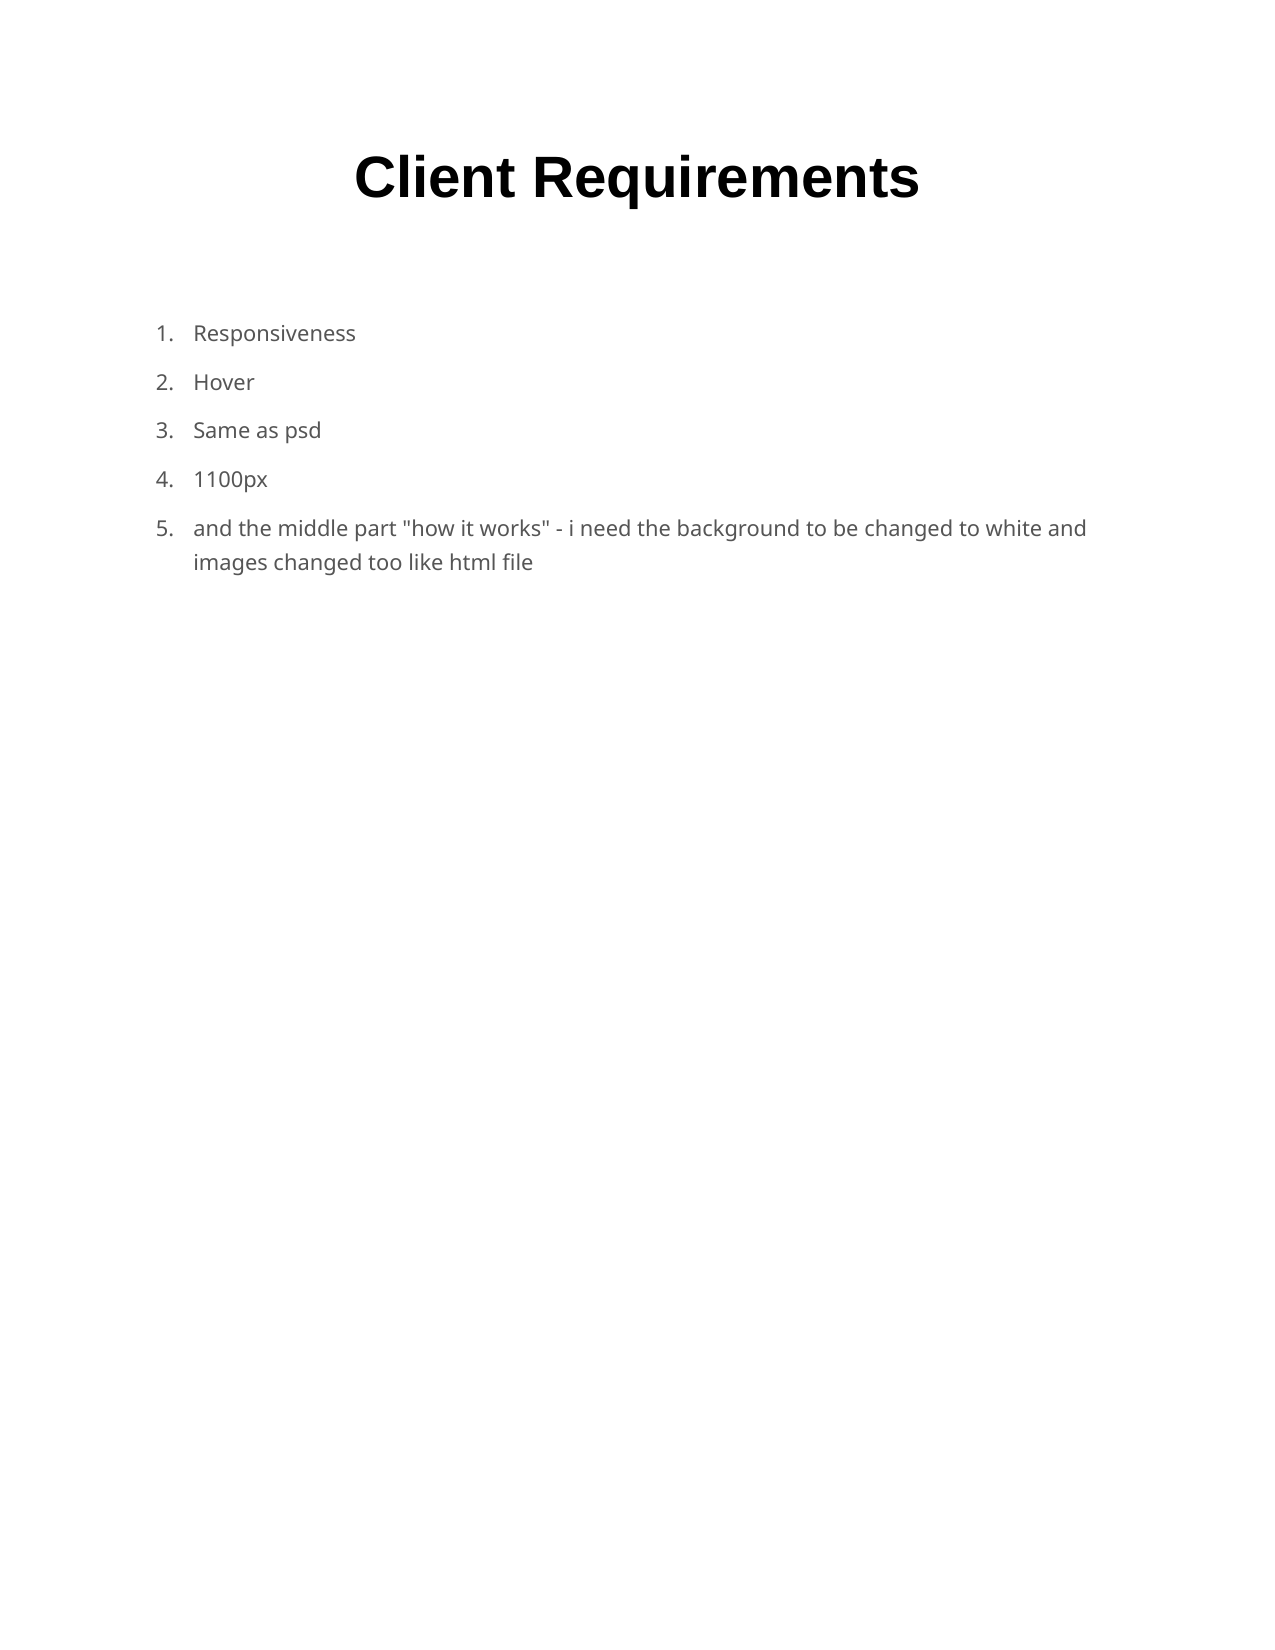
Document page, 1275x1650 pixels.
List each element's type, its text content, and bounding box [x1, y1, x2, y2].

title Client Requirements [118, 143, 1157, 210]
list and the middle part "how it works" - i need the background to be changed to white and images changed too like html file [156, 513, 1157, 577]
list Same as psd [156, 415, 1157, 445]
list Responsiveness [156, 318, 1157, 348]
list 1100px [156, 464, 1157, 494]
list Hover [156, 367, 1157, 396]
